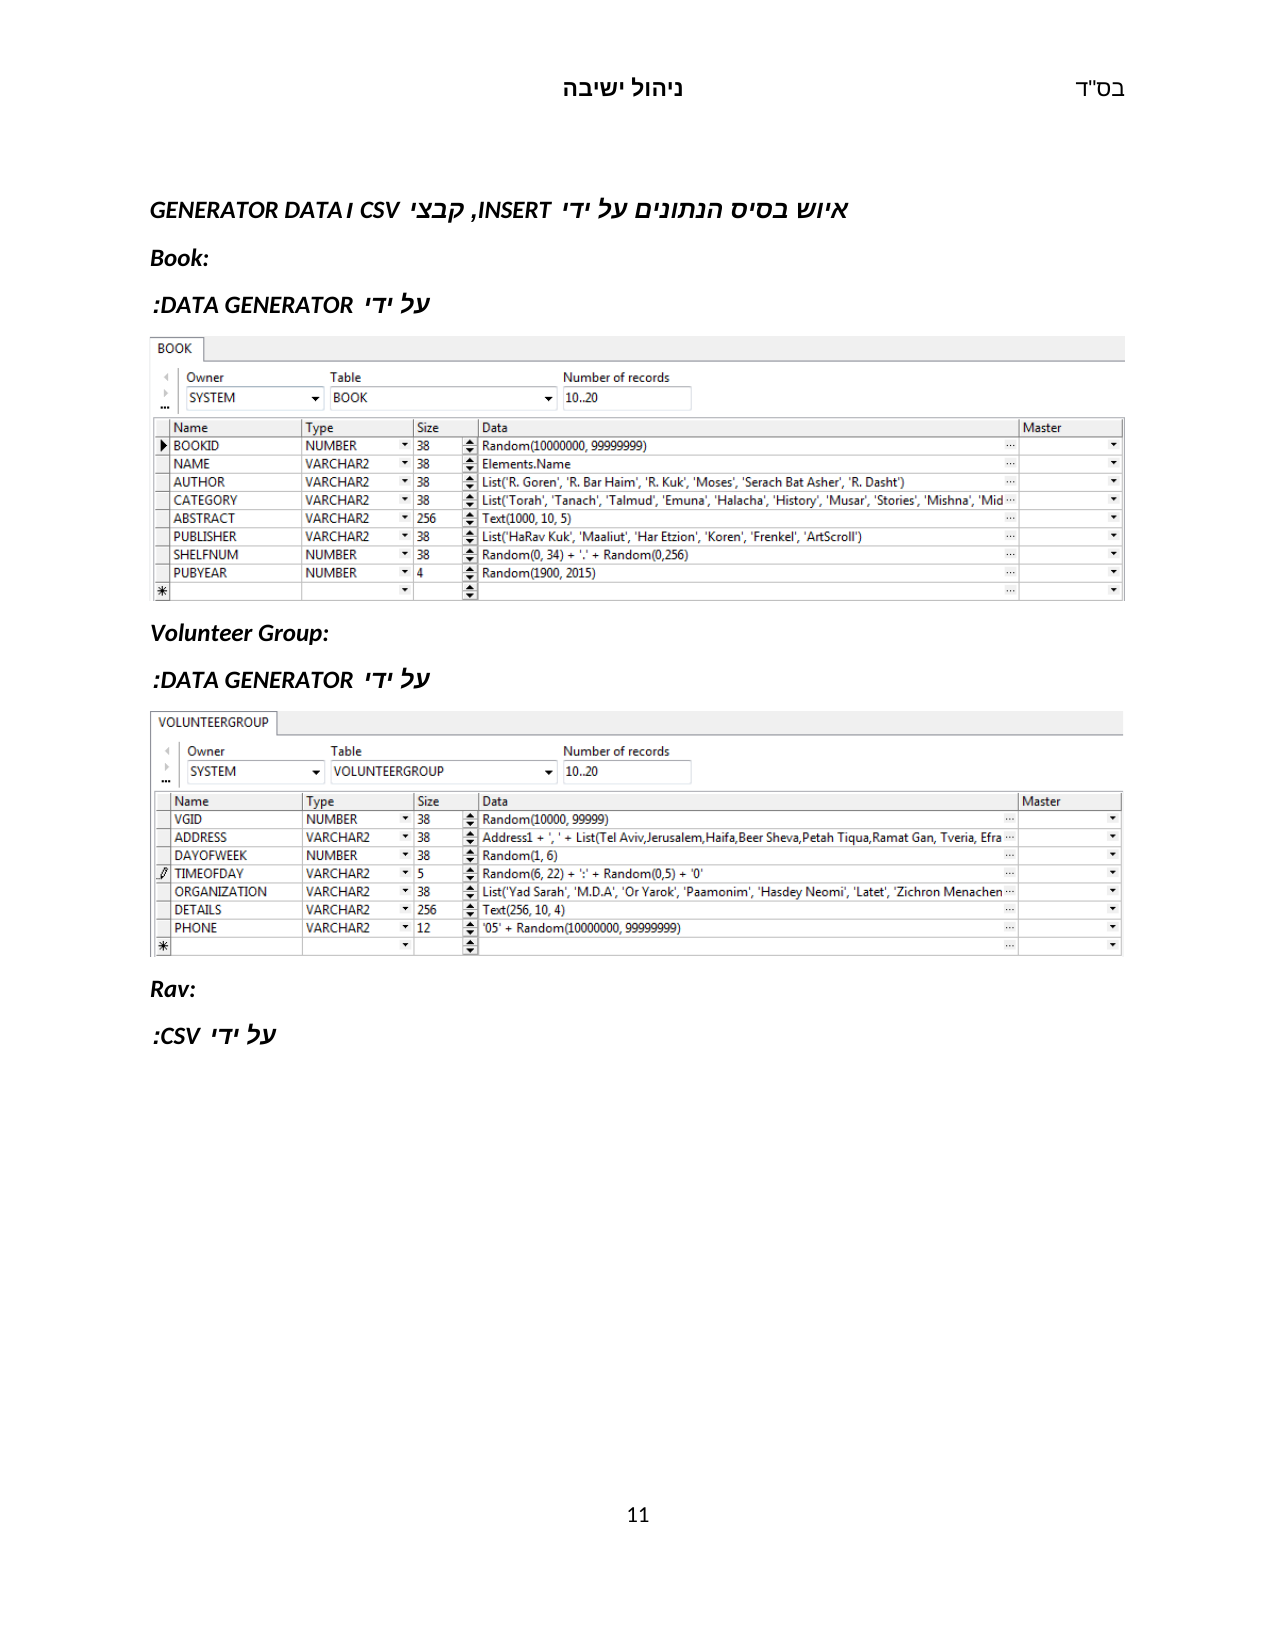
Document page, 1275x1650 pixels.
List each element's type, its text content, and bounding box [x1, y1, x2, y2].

text איוש בסיס הנתונים על ידי INSERT, קבצי CSV וGENERATOR DATA [150, 195, 1125, 225]
text Book: [150, 242, 1125, 272]
text Volunteer Group: [150, 617, 1125, 647]
text על ידי DATA GENERATOR: [150, 664, 1125, 695]
text על ידי CSV: [150, 1021, 1125, 1051]
text על ידי DATA GENERATOR: [150, 289, 1125, 319]
text Rav: [150, 973, 1125, 1004]
